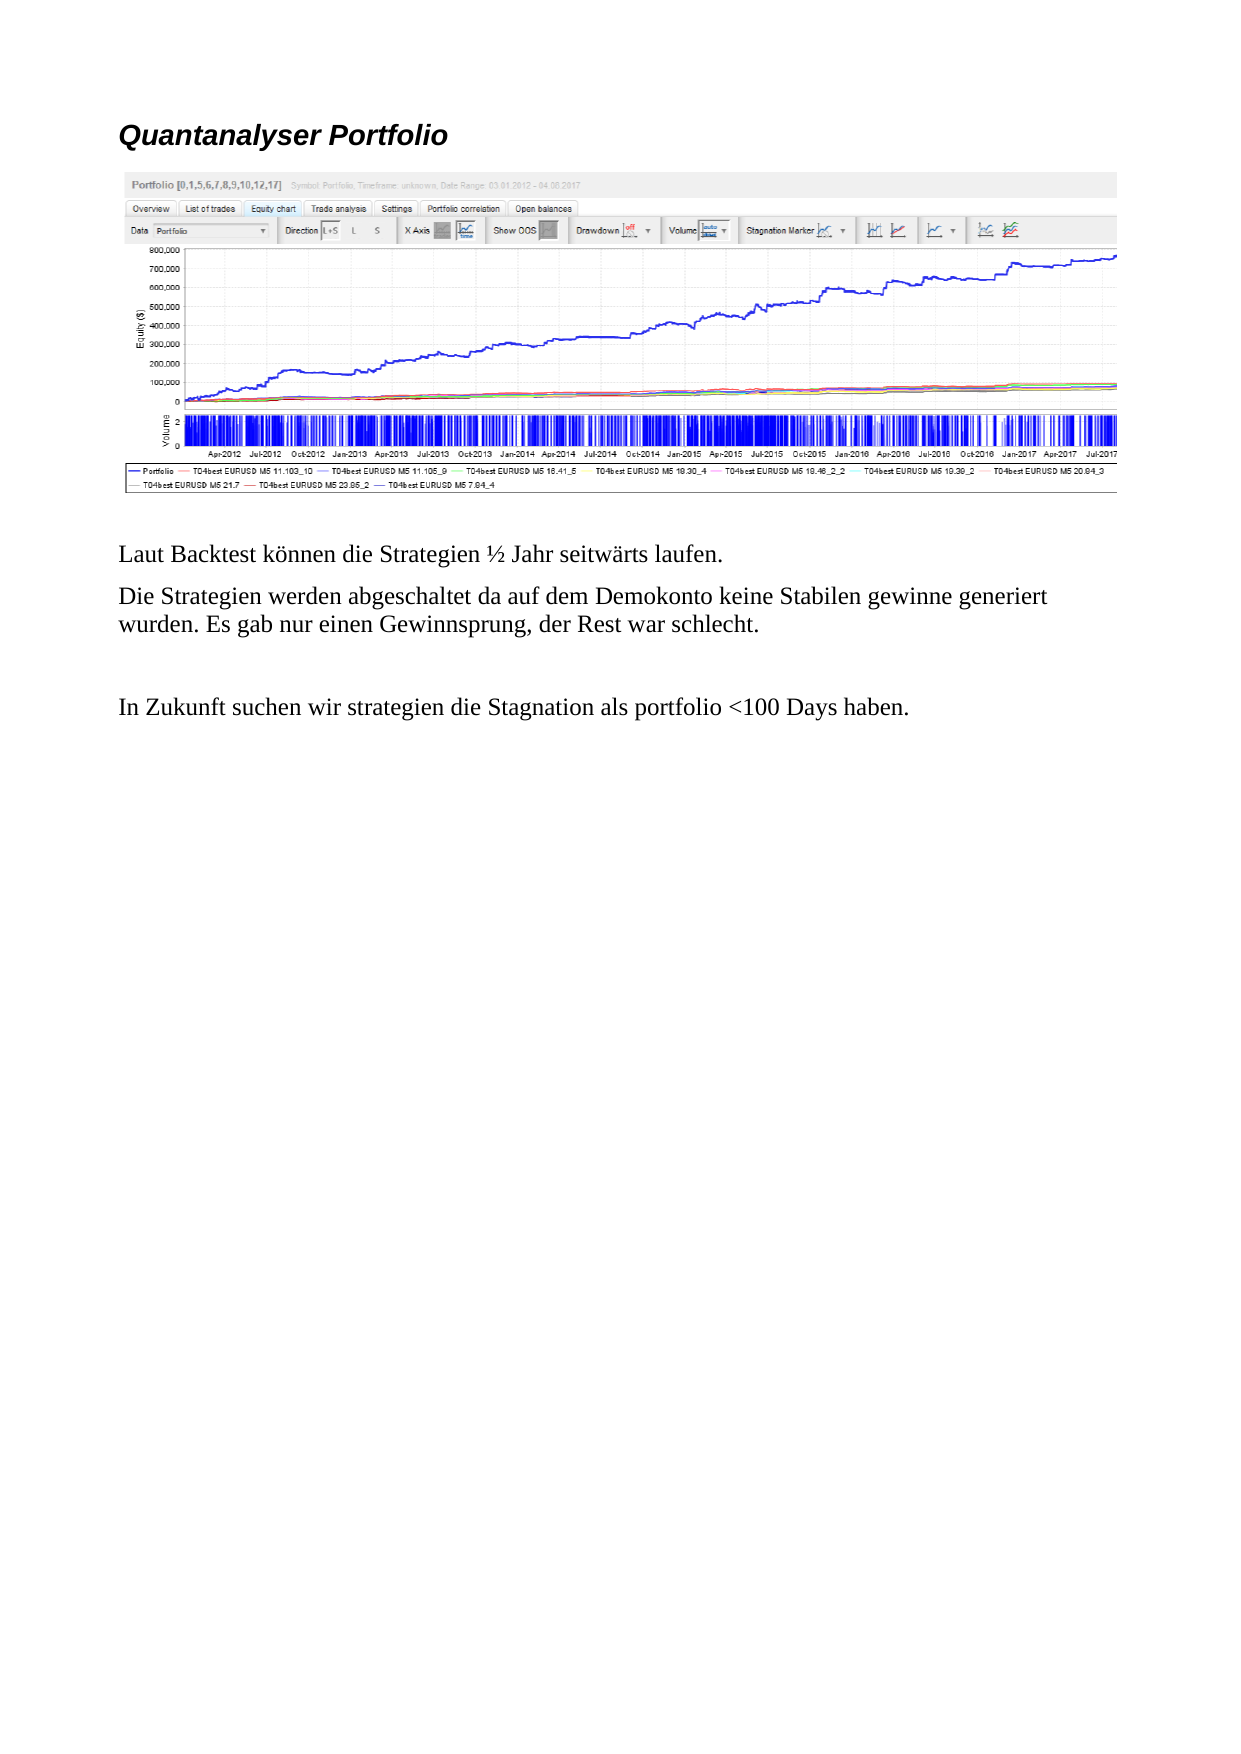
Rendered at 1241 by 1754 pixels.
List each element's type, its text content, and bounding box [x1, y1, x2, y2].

text Die Strategien werden abgeschaltet da auf dem Demokonto keine Stabilen gewinne generiert wurden. Es gab nur einen Gewinnsprung, der Rest war schlecht. [118, 581, 1122, 638]
subtitle Quantanalyser Portfolio [118, 118, 1122, 152]
text Laut Backtest können die Strategien ½ Jahr seitwärts laufen. [118, 539, 1122, 568]
picture [118, 164, 1123, 499]
text In Zukunft suchen wir strategien die Stagnation als portfolio <100 Days haben. [118, 692, 1122, 721]
